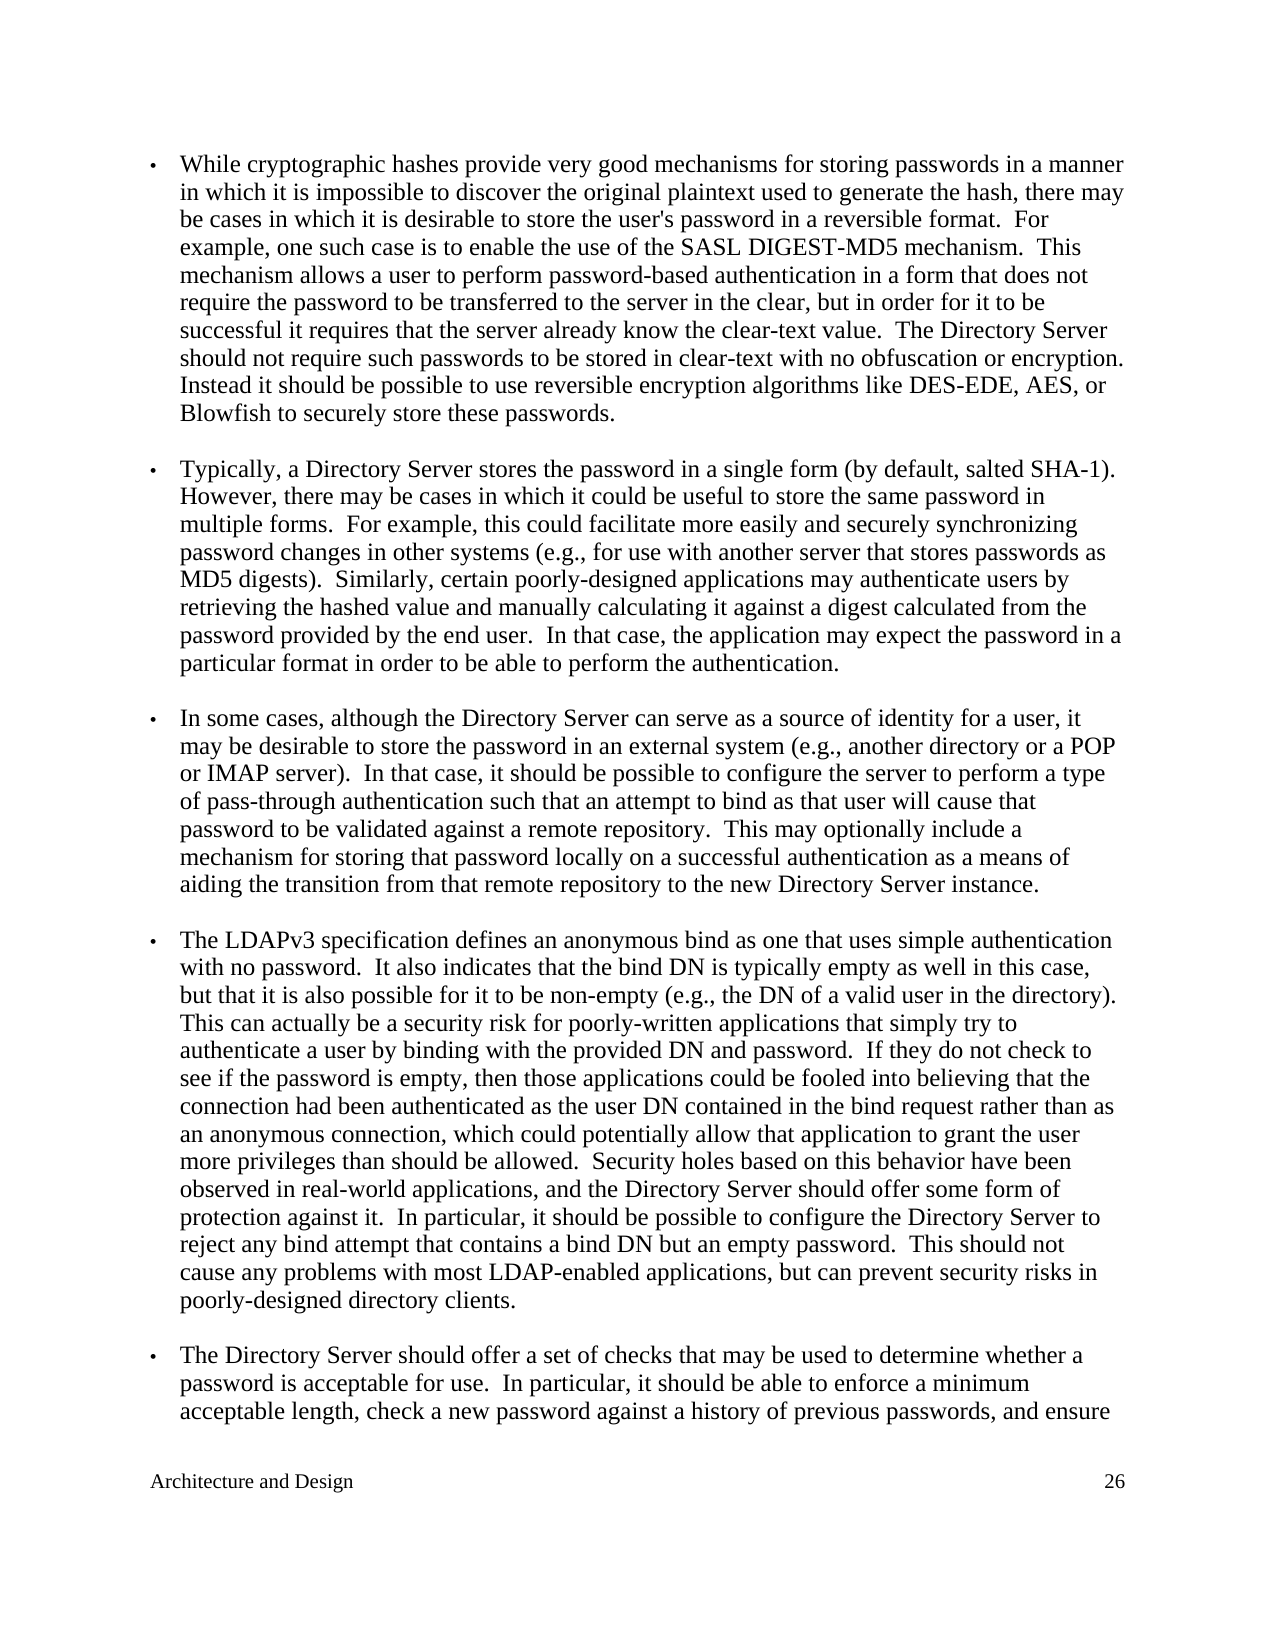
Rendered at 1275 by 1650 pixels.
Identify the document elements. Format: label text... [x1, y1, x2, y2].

list The Directory Server should offer a set of checks that may be used to determine whether a password is acceptable for use. In particular, it should be able to enforce a minimum acceptable length, check a new password against a history of previous passwords, and ensure [150, 1341, 1125, 1424]
list In some cases, although the Directory Server can serve as a source of identity for a user, it may be desirable to store the password in an external system (e.g., another directory or a POP or IMAP server). In that case, it should be possible to configure the server to perform a type of pass-through authentication such that an attempt to bind as that user will cause that password to be validated against a remote repository. This may optionally include a mechanism for storing that password locally on a successful authentication as a means of aiding the transition from that remote repository to the new Directory Server instance. [150, 704, 1125, 898]
list The LDAPv3 specification defines an anonymous bind as one that uses simple authentication with no password. It also indicates that the bind DN is typically empty as well in this case, but that it is also possible for it to be non-empty (e.g., the DN of a valid user in the directory). This can actually be a security risk for poorly-written applications that simply try to authenticate a user by binding with the provided DN and password. If they do not check to see if the password is empty, then those applications could be fooled into believing that the connection had been authenticated as the user DN contained in the bind request rather than as an anonymous connection, which could potentially allow that application to grant the user more privileges than should be allowed. Security holes based on this behavior have been observed in real-world applications, and the Directory Server should offer some form of protection against it. In particular, it should be possible to configure the Directory Server to reject any bind attempt that contains a bind DN but an empty password. This should not cause any problems with most LDAP-enabled applications, but can prevent security risks in poorly-designed directory clients. [150, 926, 1125, 1314]
list Typically, a Directory Server stores the password in a single form (by default, salted SHA-1). However, there may be cases in which it could be useful to store the same password in multiple forms. For example, this could facilitate more easily and securely synchronizing password changes in other systems (e.g., for use with another server that stores passwords as MD5 digests). Similarly, certain poorly-designed applications may authenticate users by retrieving the hashed value and manually calculating it against a digest calculated from the password provided by the end user. In that case, the application may expect the password in a particular format in order to be able to perform the authentication. [150, 455, 1125, 676]
list While cryptographic hashes provide very good mechanisms for storing passwords in a manner in which it is impossible to discover the original plaintext used to generate the hash, there may be cases in which it is desirable to store the user's password in a reversible format. For example, one such case is to enable the use of the SASL DIGEST-MD5 mechanism. This mechanism allows a user to perform password-based authentication in a form that does not require the password to be transferred to the server in the clear, but in order for it to be successful it requires that the server already know the clear-text value. The Directory Server should not require such passwords to be stored in clear-text with no obfuscation or encryption. Instead it should be possible to use reversible encryption algorithms like DES-EDE, AES, or Blowfish to securely store these passwords. [150, 150, 1125, 427]
